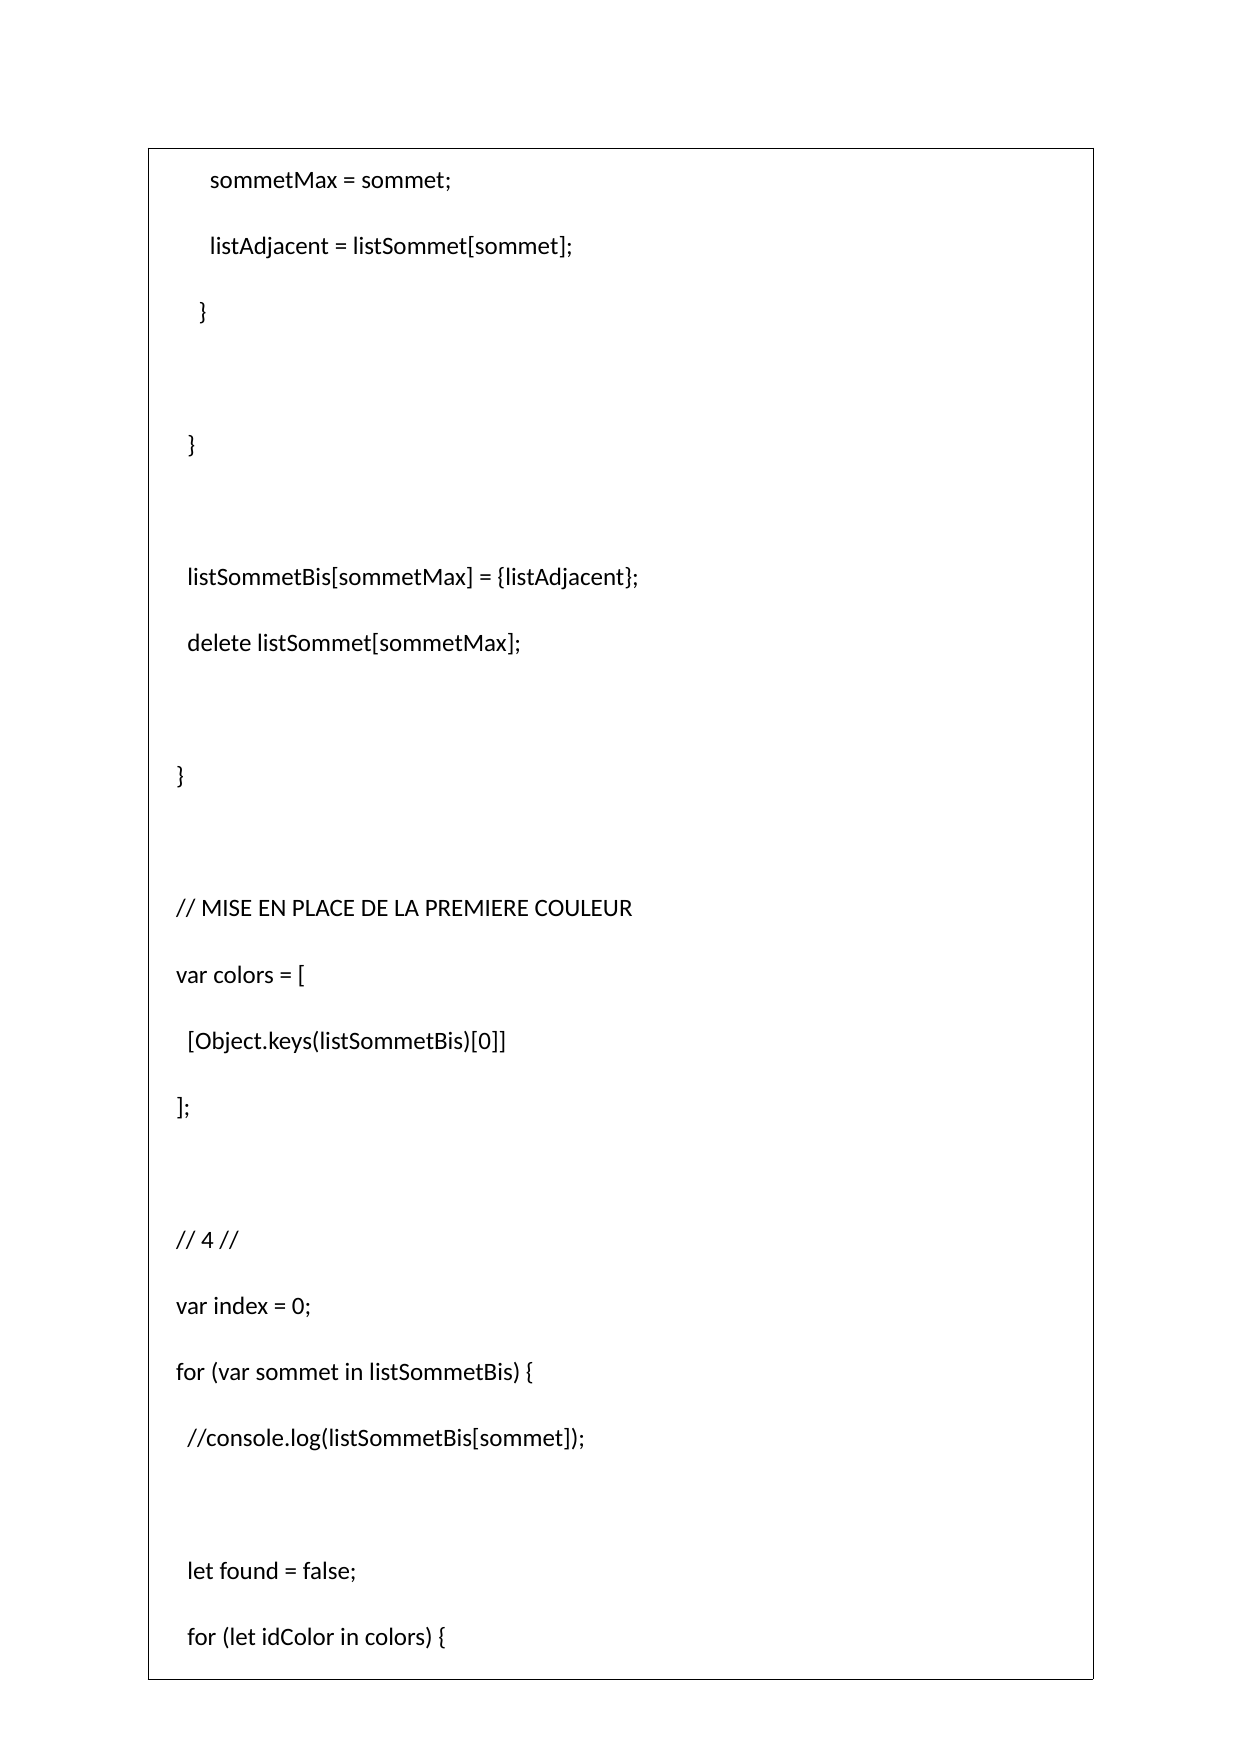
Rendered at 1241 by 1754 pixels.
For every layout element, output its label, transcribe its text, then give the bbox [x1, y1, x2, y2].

table_header sommetMax = sommet; listAdjacent = listSommet[sommet]; } } listSommetBis[sommetMax] = {listAdjacent}; delete listSommet[sommetMax]; } // MISE EN PLACE DE LA PREMIERE COULEUR var colors = [ [Object.keys(listSommetBis)[0]] ]; // 4 // var index = 0; for (var sommet in listSommetBis) { //console.log(listSommetBis[sommet]); let found = false; for (let idColor in colors) { [149, 149, 1093, 1678]
